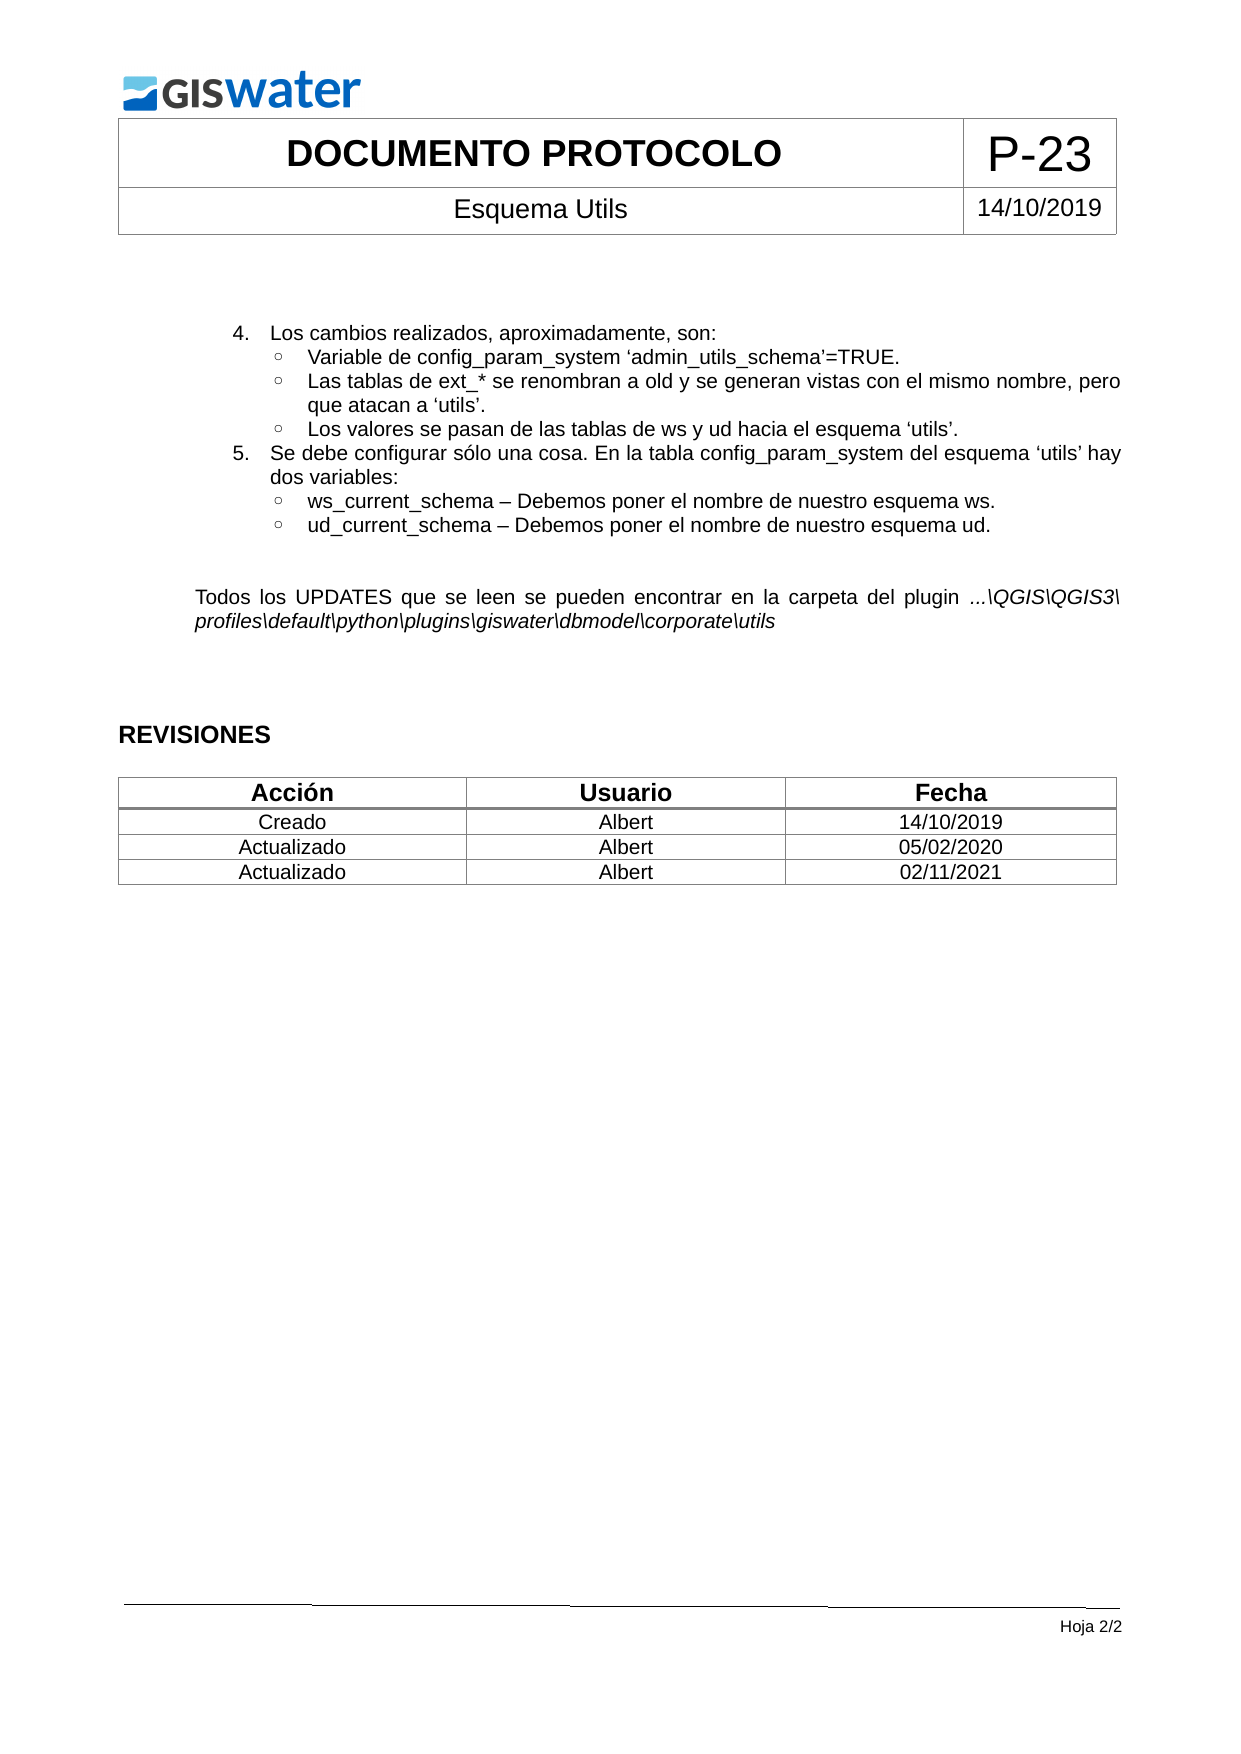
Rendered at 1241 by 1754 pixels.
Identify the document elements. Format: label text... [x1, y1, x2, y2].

table_header Usuario [467, 778, 785, 807]
list Los cambios realizados, aproximadamente, son: [232, 321, 1122, 344]
list Los valores se pasan de las tablas de ws y ud hacia el esquema ‘utils’. [270, 417, 1122, 441]
list Variable de config_param_system ‘admin_utils_schema’=TRUE. [270, 344, 1122, 368]
list ud_current_schema – Debemos poner el nombre de nuestro esquema ud. [270, 513, 1122, 537]
table_cell Albert [467, 810, 785, 834]
table_cell Actualizado [119, 835, 466, 859]
table_cell Creado [119, 810, 466, 834]
table_cell Albert [467, 835, 785, 859]
table_header Fecha [786, 778, 1116, 807]
list Se debe configurar sólo una cosa. En la tabla config_param_system del esquema ‘utils’ hay dos variables: [232, 441, 1122, 488]
table_cell Albert [467, 860, 785, 884]
table_cell 05/02/2020 [786, 835, 1116, 859]
table_header Acción [119, 778, 466, 807]
table_cell 14/10/2019 [786, 810, 1116, 834]
text Todos los UPDATES que se leen se pueden encontrar en la carpeta del plugin ...\QGIS\QGIS3\profiles\default\python\plugins\giswater\dbmodel\corporate\utils [195, 584, 1122, 632]
table_cell Actualizado [119, 860, 466, 884]
list Las tablas de ext_* se renombran a old y se generan vistas con el mismo nombre, pero que atacan a ‘utils’. [270, 368, 1122, 417]
list REVISIONES [118, 720, 1122, 748]
list ws_current_schema – Debemos poner el nombre de nuestro esquema ws. [270, 488, 1122, 513]
picture [119, 66, 365, 115]
table_cell 02/11/2021 [786, 860, 1116, 884]
